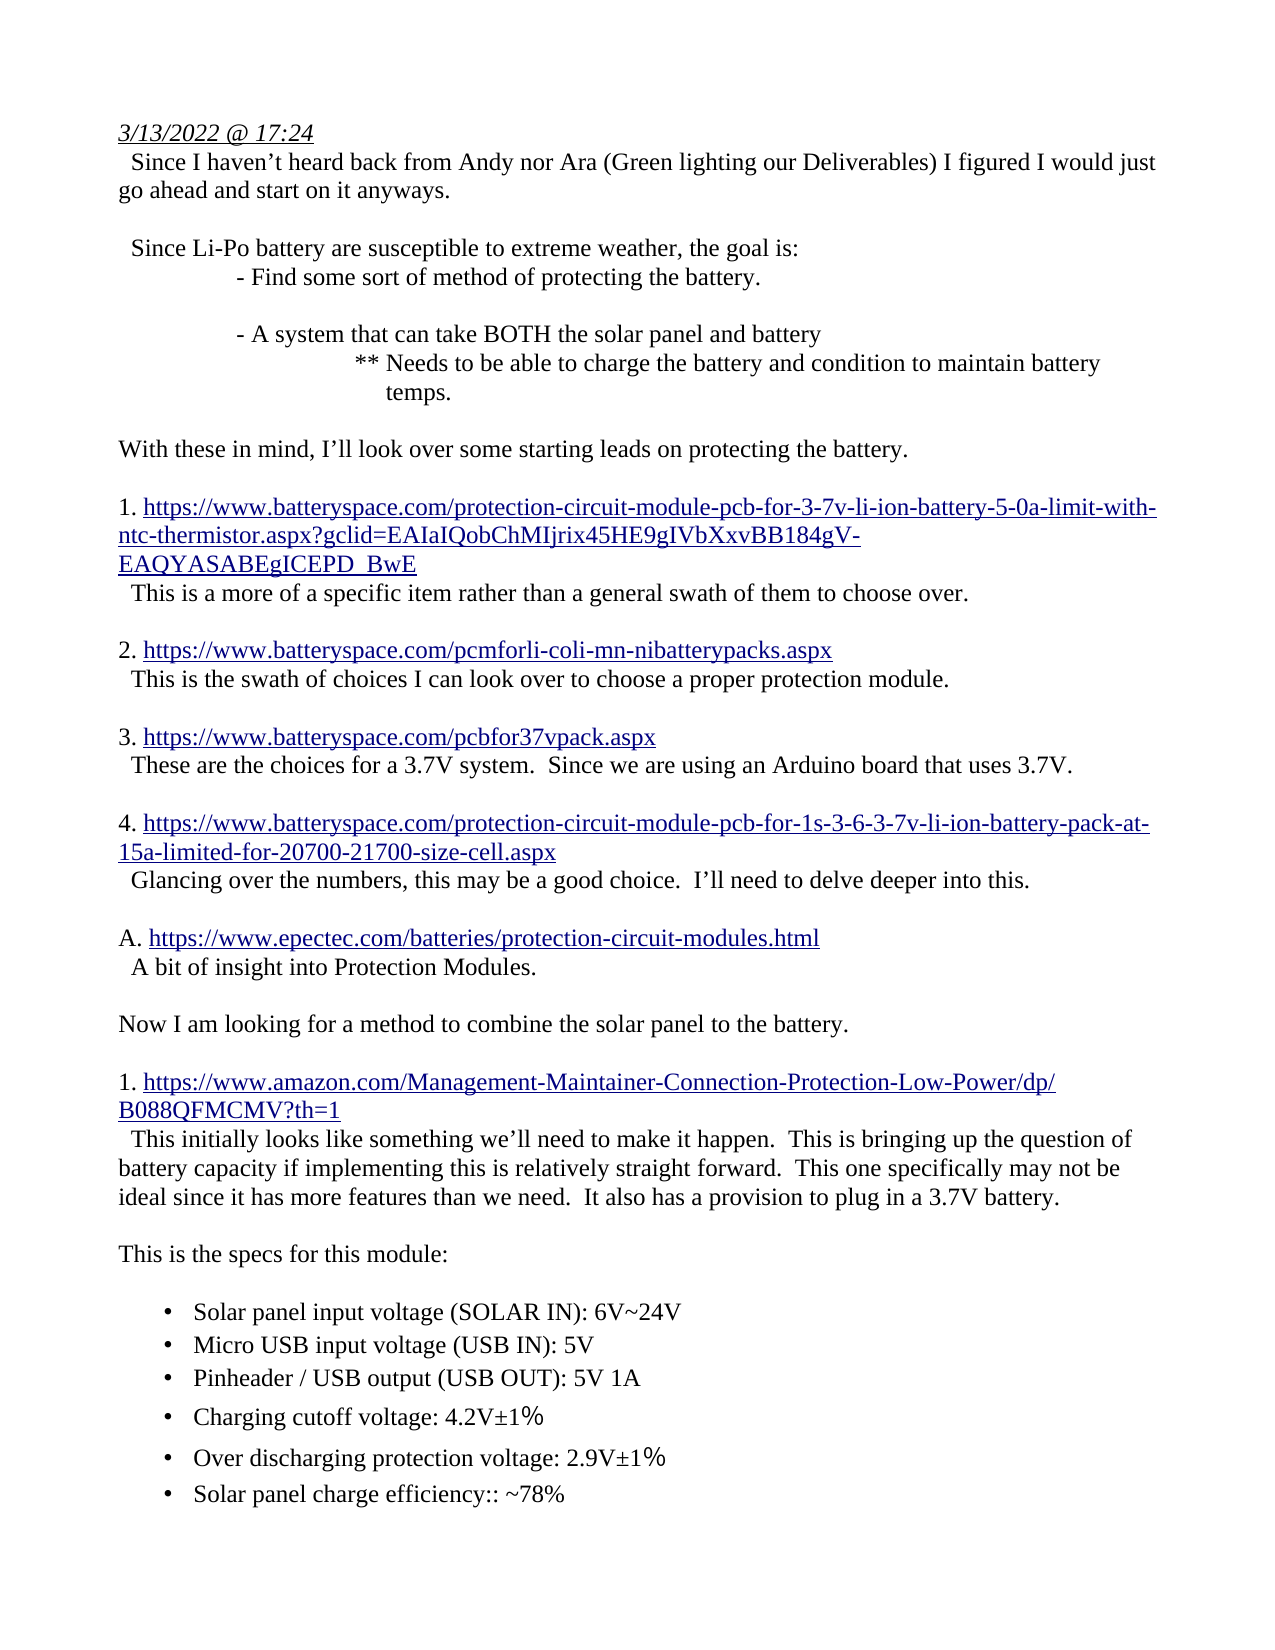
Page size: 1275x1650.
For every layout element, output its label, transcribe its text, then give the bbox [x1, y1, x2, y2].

list Charging cutoff voltage: 4.2V±1％ [164, 1396, 1157, 1432]
text This is a more of a specific item rather than a general swath of them to choose over. [118, 578, 1157, 607]
text A. https://www.epectec.com/batteries/protection-circuit-modules.html [118, 923, 1157, 952]
list Over discharging protection voltage: 2.9V±1％ [164, 1438, 1157, 1474]
text This initially looks like something we’ll need to make it happen. This is bringing up the question of battery capacity if implementing this is relatively straight forward. This one specifically may not be ideal since it has more features than we need. It also has a provision to plug in a 3.7V battery. [118, 1124, 1157, 1211]
text Since I haven’t heard back from Andy nor Ara (Green lighting our Deliverables) I figured I would just go ahead and start on it anyways. [118, 147, 1157, 204]
text - A system that can take BOTH the solar panel and battery [118, 319, 1157, 348]
text 1. https://www.batteryspace.com/protection-circuit-module-pcb-for-3-7v-li-ion-battery-5-0a-limit-with-ntc-thermistor.aspx?gclid=EAIaIQobChMIjrix45HE9gIVbXxvBB184gV-EAQYASABEgICEPD_BwE [118, 492, 1157, 578]
text These are the choices for a 3.7V system. Since we are using an Arduino board that uses 3.7V. [118, 751, 1157, 779]
text A bit of insight into Protection Modules. [118, 952, 1157, 981]
text 3. https://www.batteryspace.com/pcbfor37vpack.aspx [118, 722, 1157, 751]
text This is the specs for this module: [118, 1239, 1157, 1268]
text Now I am looking for a method to combine the solar panel to the battery. [118, 1009, 1157, 1038]
text Glancing over the numbers, this may be a good choice. I’ll need to delve deeper into this. [118, 866, 1157, 894]
text Since Li-Po battery are susceptible to extreme weather, the goal is: [118, 233, 1157, 262]
text This is the swath of choices I can look over to choose a proper protection module. [118, 664, 1157, 693]
text 3/13/2022 @ 17:24 [118, 118, 1157, 147]
list Micro USB input voltage (USB IN): 5V [164, 1330, 1157, 1359]
text With these in mind, I’ll look over some starting leads on protecting the battery. [118, 434, 1157, 463]
text 1. https://www.amazon.com/Management-Maintainer-Connection-Protection-Low-Power/dp/B088QFMCMV?th=1 [118, 1067, 1157, 1124]
text ** Needs to be able to charge the battery and condition to maintain battery temps. [118, 348, 1157, 406]
list Solar panel charge efficiency:: ~78% [164, 1479, 1157, 1508]
text 2. https://www.batteryspace.com/pcmforli-coli-mn-nibatterypacks.aspx [118, 636, 1157, 664]
list Pinheader / USB output (USB OUT): 5V 1A [164, 1363, 1157, 1392]
list Solar panel input voltage (SOLAR IN): 6V~24V [164, 1297, 1157, 1326]
text 4. https://www.batteryspace.com/protection-circuit-module-pcb-for-1s-3-6-3-7v-li-ion-battery-pack-at-15a-limited-for-20700-21700-size-cell.aspx [118, 808, 1157, 866]
text - Find some sort of method of protecting the battery. [118, 262, 1157, 291]
